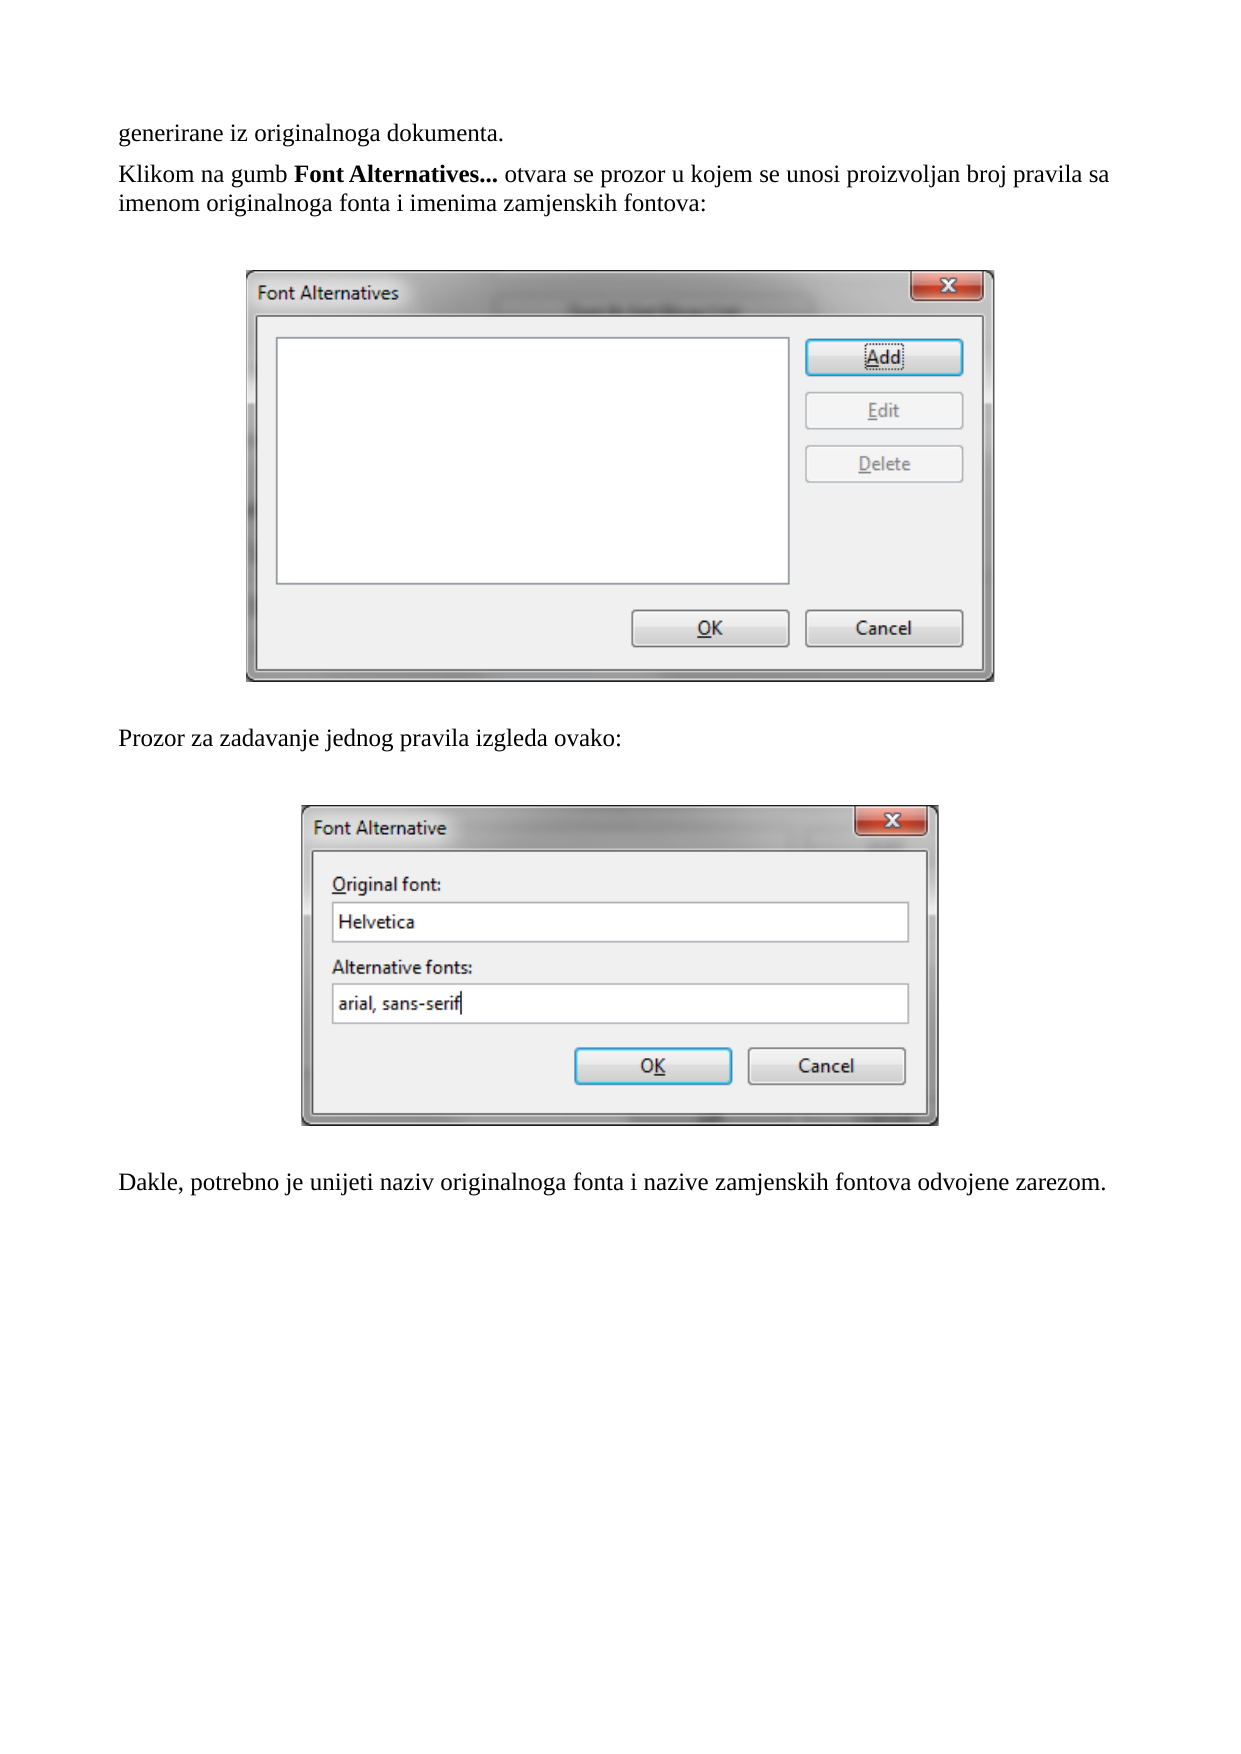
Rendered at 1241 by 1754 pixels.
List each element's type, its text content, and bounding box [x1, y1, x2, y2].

text generirane iz originalnoga dokumenta. [118, 118, 1122, 147]
text Dakle, potrebno je unijeti naziv originalnoga fonta i nazive zamjenskih fontova odvojene zarezom. [118, 1167, 1122, 1196]
text Klikom na gumb Font Alternatives... otvara se prozor u kojem se unosi proizvoljan broj pravila sa imenom originalnoga fonta i imenima zamjenskih fontova: [118, 159, 1122, 217]
picture [301, 805, 939, 1126]
text Prozor za zadavanje jednog pravila izgleda ovako: [118, 723, 1122, 752]
picture [246, 270, 995, 682]
